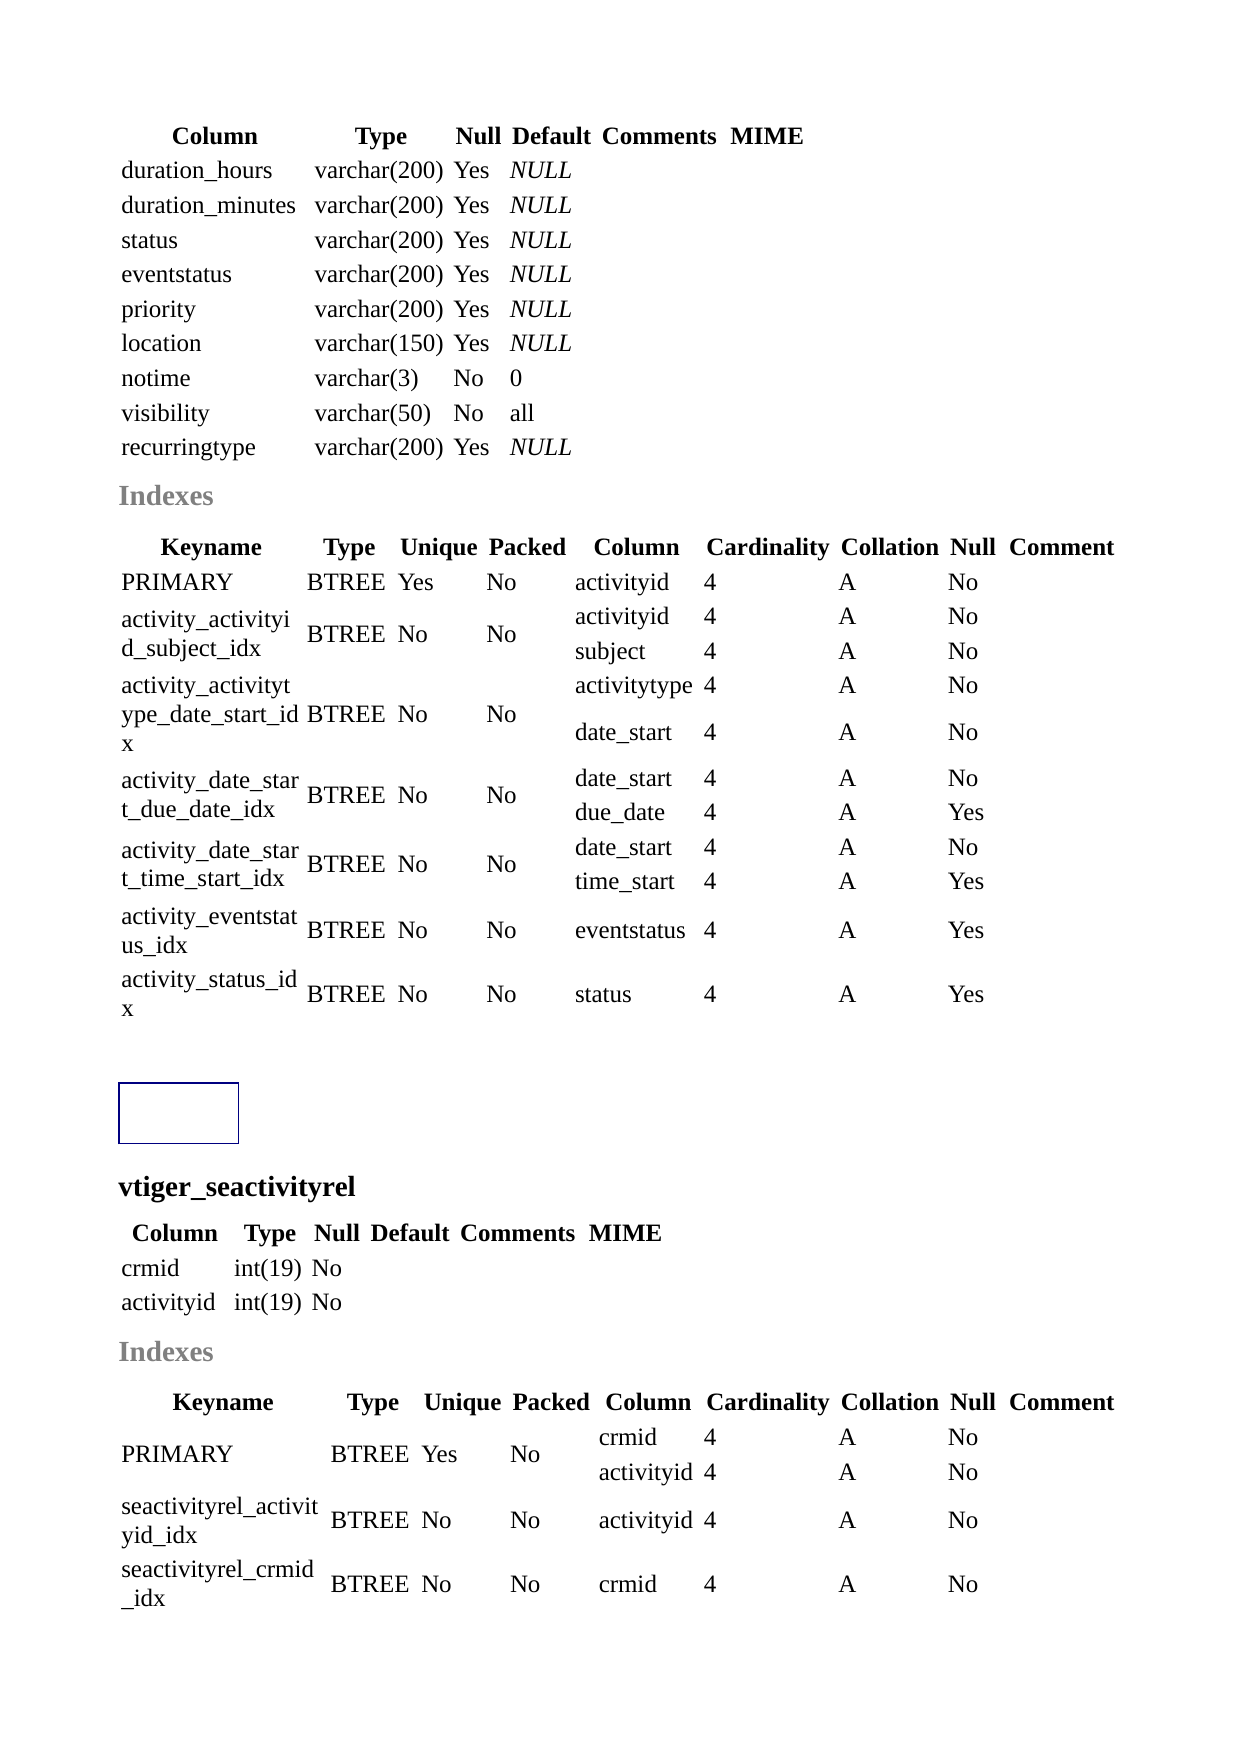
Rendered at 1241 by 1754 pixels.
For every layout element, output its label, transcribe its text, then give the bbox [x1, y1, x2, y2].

table_cell eventstatus [118, 256, 311, 291]
table_cell BTREE [328, 1552, 418, 1615]
table_cell [596, 256, 722, 291]
table_cell No [507, 1488, 596, 1552]
table_cell [365, 1250, 455, 1284]
table_cell No [945, 1454, 1001, 1488]
table_cell [1001, 668, 1122, 760]
table_cell [596, 153, 722, 187]
table_cell BTREE [304, 564, 394, 598]
table_cell [596, 222, 722, 256]
table_cell crmid [596, 1419, 701, 1454]
table_cell 4 [701, 1454, 835, 1488]
table_header Type [328, 1385, 418, 1419]
table_cell [581, 1250, 670, 1284]
table_cell No [945, 760, 1001, 794]
table_cell A [835, 961, 945, 1025]
table_cell NULL [507, 326, 596, 360]
table_cell varchar(200) [311, 256, 450, 291]
table_header Type [311, 118, 450, 153]
table_cell No [394, 829, 483, 898]
table_cell varchar(200) [311, 187, 450, 222]
table_cell 4 [701, 633, 835, 668]
table_cell varchar(200) [311, 291, 450, 326]
table_cell [596, 291, 722, 326]
table_cell PRIMARY [118, 1419, 327, 1488]
table_cell NULL [507, 291, 596, 326]
table_cell No [507, 1552, 596, 1615]
table_cell BTREE [328, 1488, 418, 1552]
table_header Type [231, 1215, 308, 1250]
table_header Comment [1001, 1385, 1122, 1419]
table_cell No [945, 1488, 1001, 1552]
table_cell No [507, 1419, 596, 1488]
table_header Null [450, 118, 507, 153]
table_header Column [118, 118, 311, 153]
table_cell recurringtype [118, 429, 311, 464]
table_cell activityid [596, 1488, 701, 1552]
table_cell activity_activityid_subject_idx [118, 599, 304, 668]
table_header Comments [596, 118, 722, 153]
table_header Cardinality [701, 529, 835, 564]
table_cell time_start [572, 864, 701, 898]
table_cell [1001, 760, 1122, 829]
table_cell No [450, 395, 507, 429]
subtitle Indexes [118, 1334, 1122, 1367]
table_cell Yes [418, 1419, 507, 1488]
table_cell [596, 429, 722, 464]
table_header Column [118, 1215, 231, 1250]
table_cell [1001, 1488, 1122, 1552]
table_cell location [118, 326, 311, 360]
table_cell activityid [572, 564, 701, 598]
table_cell [1001, 564, 1122, 598]
table_header Default [365, 1215, 455, 1250]
table_cell A [835, 668, 945, 702]
table_cell status [572, 961, 701, 1025]
table_cell Yes [945, 961, 1001, 1025]
subtitle Indexes [118, 478, 1122, 512]
table_header Column [572, 529, 701, 564]
table_cell BTREE [304, 898, 394, 961]
table_header Unique [394, 529, 483, 564]
table_cell Yes [450, 222, 507, 256]
table_cell No [945, 829, 1001, 863]
table_cell Yes [450, 326, 507, 360]
table_cell varchar(200) [311, 429, 450, 464]
table_header Default [507, 118, 596, 153]
table_header Unique [418, 1385, 507, 1419]
table_cell [722, 429, 812, 464]
table_cell 4 [701, 564, 835, 598]
table_cell No [394, 898, 483, 961]
table_cell A [835, 599, 945, 633]
picture [120, 1084, 238, 1143]
table_cell No [394, 668, 483, 760]
table_cell No [483, 829, 572, 898]
table_header Null [309, 1215, 365, 1250]
table_cell BTREE [304, 599, 394, 668]
table_cell [596, 395, 722, 429]
table_cell varchar(3) [311, 360, 450, 395]
table_cell A [835, 829, 945, 863]
table_cell No [945, 668, 1001, 702]
table_cell PRIMARY [118, 564, 304, 598]
table_header Type [304, 529, 394, 564]
table_cell varchar(50) [311, 395, 450, 429]
table_cell seactivityrel_crmid_idx [118, 1552, 327, 1615]
table_cell 4 [701, 794, 835, 829]
table_cell Yes [450, 187, 507, 222]
table_header Comment [1001, 529, 1122, 564]
table_cell [365, 1285, 455, 1319]
table_cell BTREE [328, 1419, 418, 1488]
table_cell Yes [450, 256, 507, 291]
table_cell NULL [507, 153, 596, 187]
table_cell A [835, 564, 945, 598]
table_cell Yes [945, 794, 1001, 829]
table_cell 4 [701, 898, 835, 961]
table_cell No [945, 633, 1001, 668]
table_cell all [507, 395, 596, 429]
table_cell varchar(200) [311, 222, 450, 256]
table_cell 4 [701, 599, 835, 633]
table_header Column [596, 1385, 701, 1419]
table_cell No [945, 1552, 1001, 1615]
table_cell No [483, 668, 572, 760]
table_cell No [483, 898, 572, 961]
table_cell visibility [118, 395, 311, 429]
table_cell No [450, 360, 507, 395]
table_cell [1001, 1552, 1122, 1615]
table_cell Yes [450, 153, 507, 187]
table_header Keyname [118, 529, 304, 564]
table_cell 4 [701, 829, 835, 863]
table_cell NULL [507, 429, 596, 464]
table_cell duration_minutes [118, 187, 311, 222]
table_cell [722, 360, 812, 395]
table_cell date_start [572, 702, 701, 760]
table_cell No [394, 961, 483, 1025]
table_cell Yes [945, 864, 1001, 898]
table_cell date_start [572, 829, 701, 863]
table_cell activity_activitytype_date_start_idx [118, 668, 304, 760]
table_cell due_date [572, 794, 701, 829]
table_cell [722, 291, 812, 326]
table_cell [1001, 599, 1122, 668]
table_cell crmid [118, 1250, 231, 1284]
subtitle vtiger_seactivityrel [118, 1169, 1122, 1203]
table_header Keyname [118, 1385, 327, 1419]
table_cell date_start [572, 760, 701, 794]
table_cell No [418, 1552, 507, 1615]
table_cell [596, 187, 722, 222]
table_cell [722, 222, 812, 256]
table_cell seactivityrel_activityid_idx [118, 1488, 327, 1552]
table_cell [596, 360, 722, 395]
table_cell [722, 153, 812, 187]
table_cell [581, 1285, 670, 1319]
table_header Null [945, 1385, 1001, 1419]
table_cell A [835, 702, 945, 760]
table_cell BTREE [304, 668, 394, 760]
table_header Packed [507, 1385, 596, 1419]
table_cell varchar(200) [311, 153, 450, 187]
table_cell A [835, 1488, 945, 1552]
table_cell activityid [118, 1285, 231, 1319]
table_cell [455, 1250, 581, 1284]
table_cell Yes [394, 564, 483, 598]
table_cell [1001, 1419, 1122, 1488]
table_cell activitytype [572, 668, 701, 702]
table_header MIME [722, 118, 812, 153]
table_cell NULL [507, 256, 596, 291]
table_cell [1001, 829, 1122, 898]
table_cell A [835, 1552, 945, 1615]
table_cell eventstatus [572, 898, 701, 961]
table_cell [722, 395, 812, 429]
table_cell No [309, 1285, 365, 1319]
table_cell [1001, 961, 1122, 1025]
table_cell activity_date_start_time_start_idx [118, 829, 304, 898]
table_cell No [394, 760, 483, 829]
table_cell 4 [701, 864, 835, 898]
table_cell BTREE [304, 829, 394, 898]
table_cell No [945, 1419, 1001, 1454]
table_cell No [394, 599, 483, 668]
table_cell [596, 326, 722, 360]
table_cell No [945, 564, 1001, 598]
table_cell 4 [701, 668, 835, 702]
table_cell BTREE [304, 760, 394, 829]
table_cell A [835, 794, 945, 829]
table_cell NULL [507, 222, 596, 256]
table_cell activity_eventstatus_idx [118, 898, 304, 961]
table_cell A [835, 760, 945, 794]
table_cell A [835, 898, 945, 961]
table_cell A [835, 1454, 945, 1488]
table_cell BTREE [304, 961, 394, 1025]
table_cell [1001, 898, 1122, 961]
table_header MIME [581, 1215, 670, 1250]
table_cell [455, 1285, 581, 1319]
table_cell A [835, 864, 945, 898]
table_cell crmid [596, 1552, 701, 1615]
table_cell notime [118, 360, 311, 395]
table_cell activityid [596, 1454, 701, 1488]
table_cell varchar(150) [311, 326, 450, 360]
table_header Null [945, 529, 1001, 564]
table_cell Yes [450, 429, 507, 464]
table_cell int(19) [231, 1250, 308, 1284]
table_cell [722, 187, 812, 222]
table_cell 4 [701, 961, 835, 1025]
table_cell activity_status_idx [118, 961, 304, 1025]
table_cell subject [572, 633, 701, 668]
table_cell No [483, 564, 572, 598]
table_header Packed [483, 529, 572, 564]
table_cell [722, 256, 812, 291]
table_cell No [483, 961, 572, 1025]
table_cell A [835, 1419, 945, 1454]
table_cell 4 [701, 1419, 835, 1454]
table_cell duration_hours [118, 153, 311, 187]
table_cell No [945, 599, 1001, 633]
table_cell No [945, 702, 1001, 760]
table_cell int(19) [231, 1285, 308, 1319]
table_cell 4 [701, 1488, 835, 1552]
table_cell Yes [945, 898, 1001, 961]
table_cell No [483, 760, 572, 829]
table_cell Yes [450, 291, 507, 326]
table_cell 4 [701, 702, 835, 760]
table_cell 4 [701, 1552, 835, 1615]
table_cell activityid [572, 599, 701, 633]
table_cell 4 [701, 760, 835, 794]
table_cell No [483, 599, 572, 668]
table_cell [722, 326, 812, 360]
table_cell priority [118, 291, 311, 326]
table_cell activity_date_start_due_date_idx [118, 760, 304, 829]
table_cell 0 [507, 360, 596, 395]
table_cell status [118, 222, 311, 256]
table_cell A [835, 633, 945, 668]
table_header Collation [835, 1385, 945, 1419]
table_cell NULL [507, 187, 596, 222]
table_header Cardinality [701, 1385, 835, 1419]
table_header Collation [835, 529, 945, 564]
table_header Comments [455, 1215, 581, 1250]
table_cell No [418, 1488, 507, 1552]
table_cell No [309, 1250, 365, 1284]
